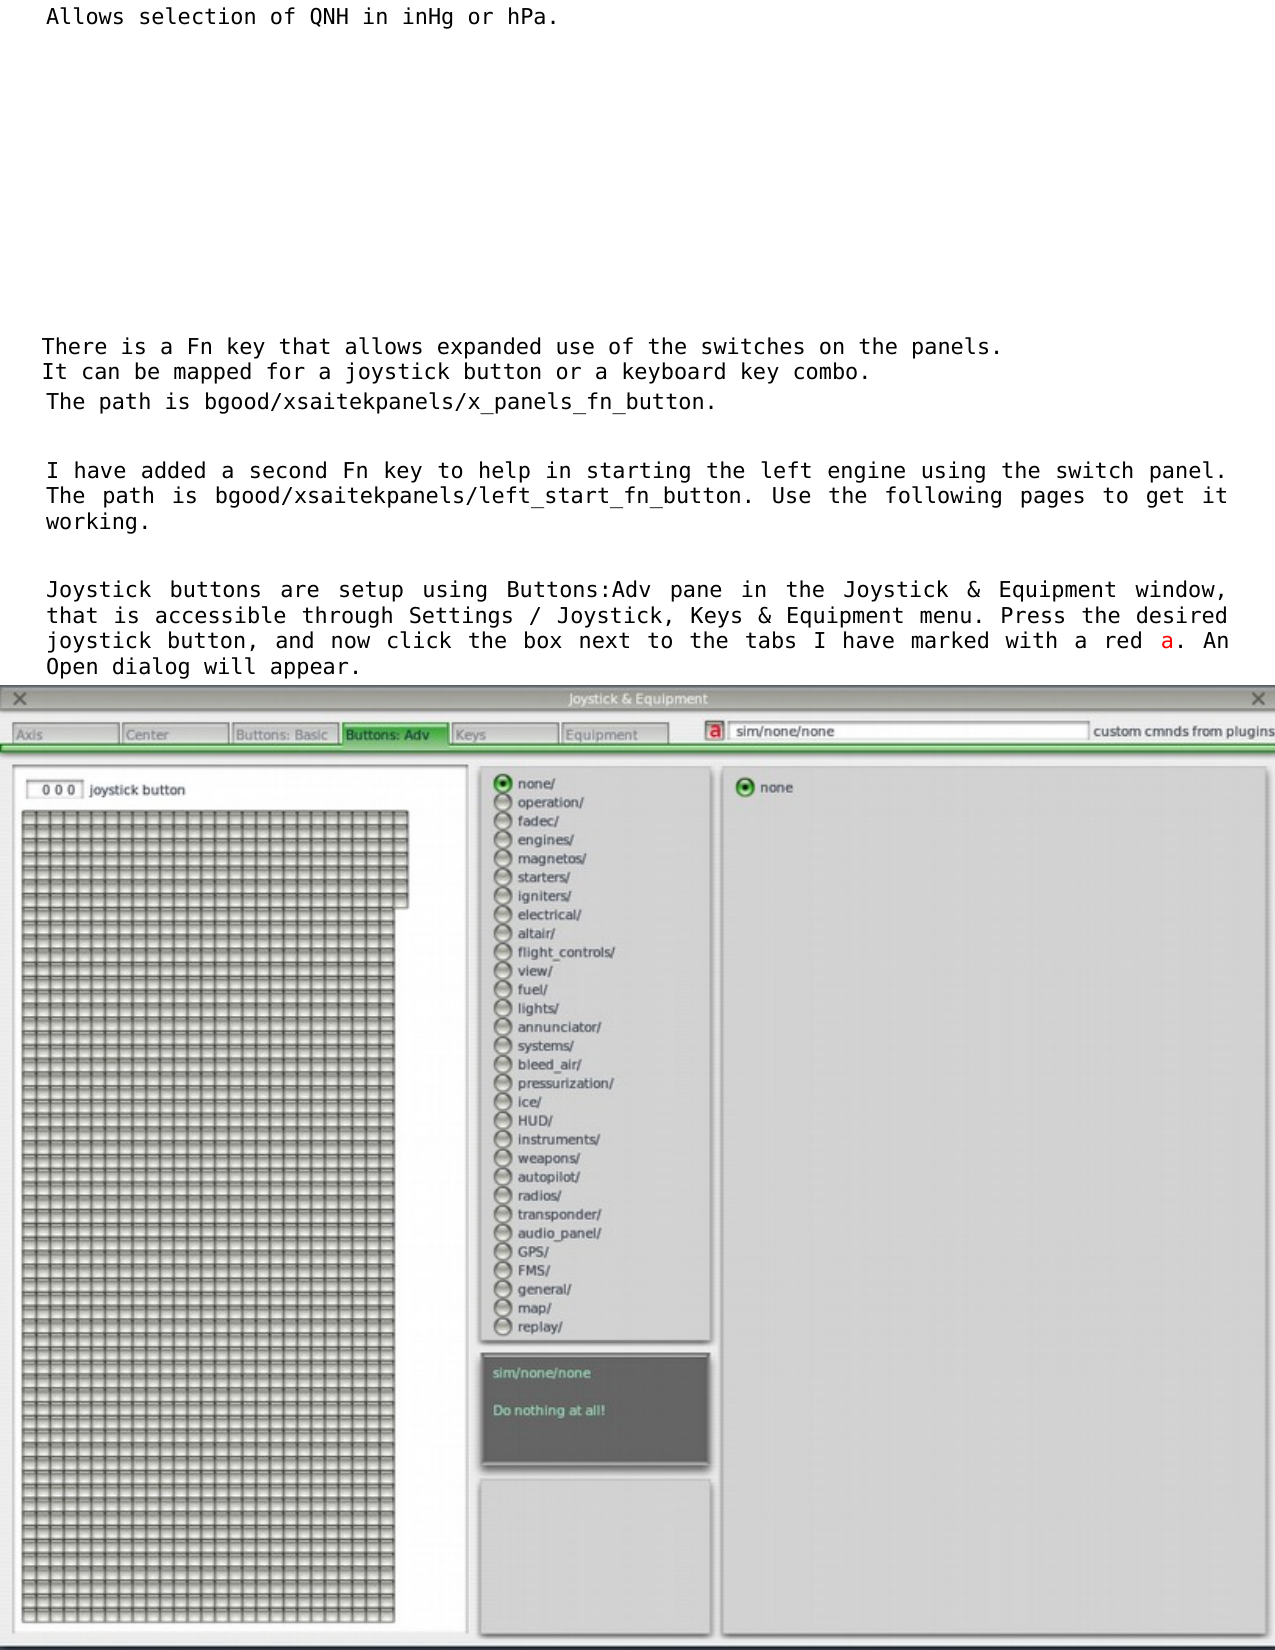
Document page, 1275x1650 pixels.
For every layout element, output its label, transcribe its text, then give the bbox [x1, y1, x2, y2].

text I have added a second Fn key to help in starting the left engine using the switch panel. The path is bgood/xsaitekpanels/left_start_fn_button. Use the following pages to get it working. [41, 453, 1234, 539]
picture [0, 685, 1275, 1650]
text There is a Fn key that allows expanded use of the switches on the panels. [41, 334, 1234, 359]
text The path is bgood/xsaitekpanels/x_panels_fn_button. [41, 385, 1234, 419]
text Allows selection of QNH in inHg or hPa. [41, 0, 1234, 34]
text It can be mapped for a joystick button or a keyboard key combo. [41, 359, 1234, 385]
text Joystick buttons are setup using Buttons:Adv pane in the Joystick & Equipment window, that is accessible through Settings / Joystick, Keys & Equipment menu. Press the desired joystick button, and now click the box next to the tabs I have marked with a red a. An Open dialog will appear. [41, 573, 1234, 684]
